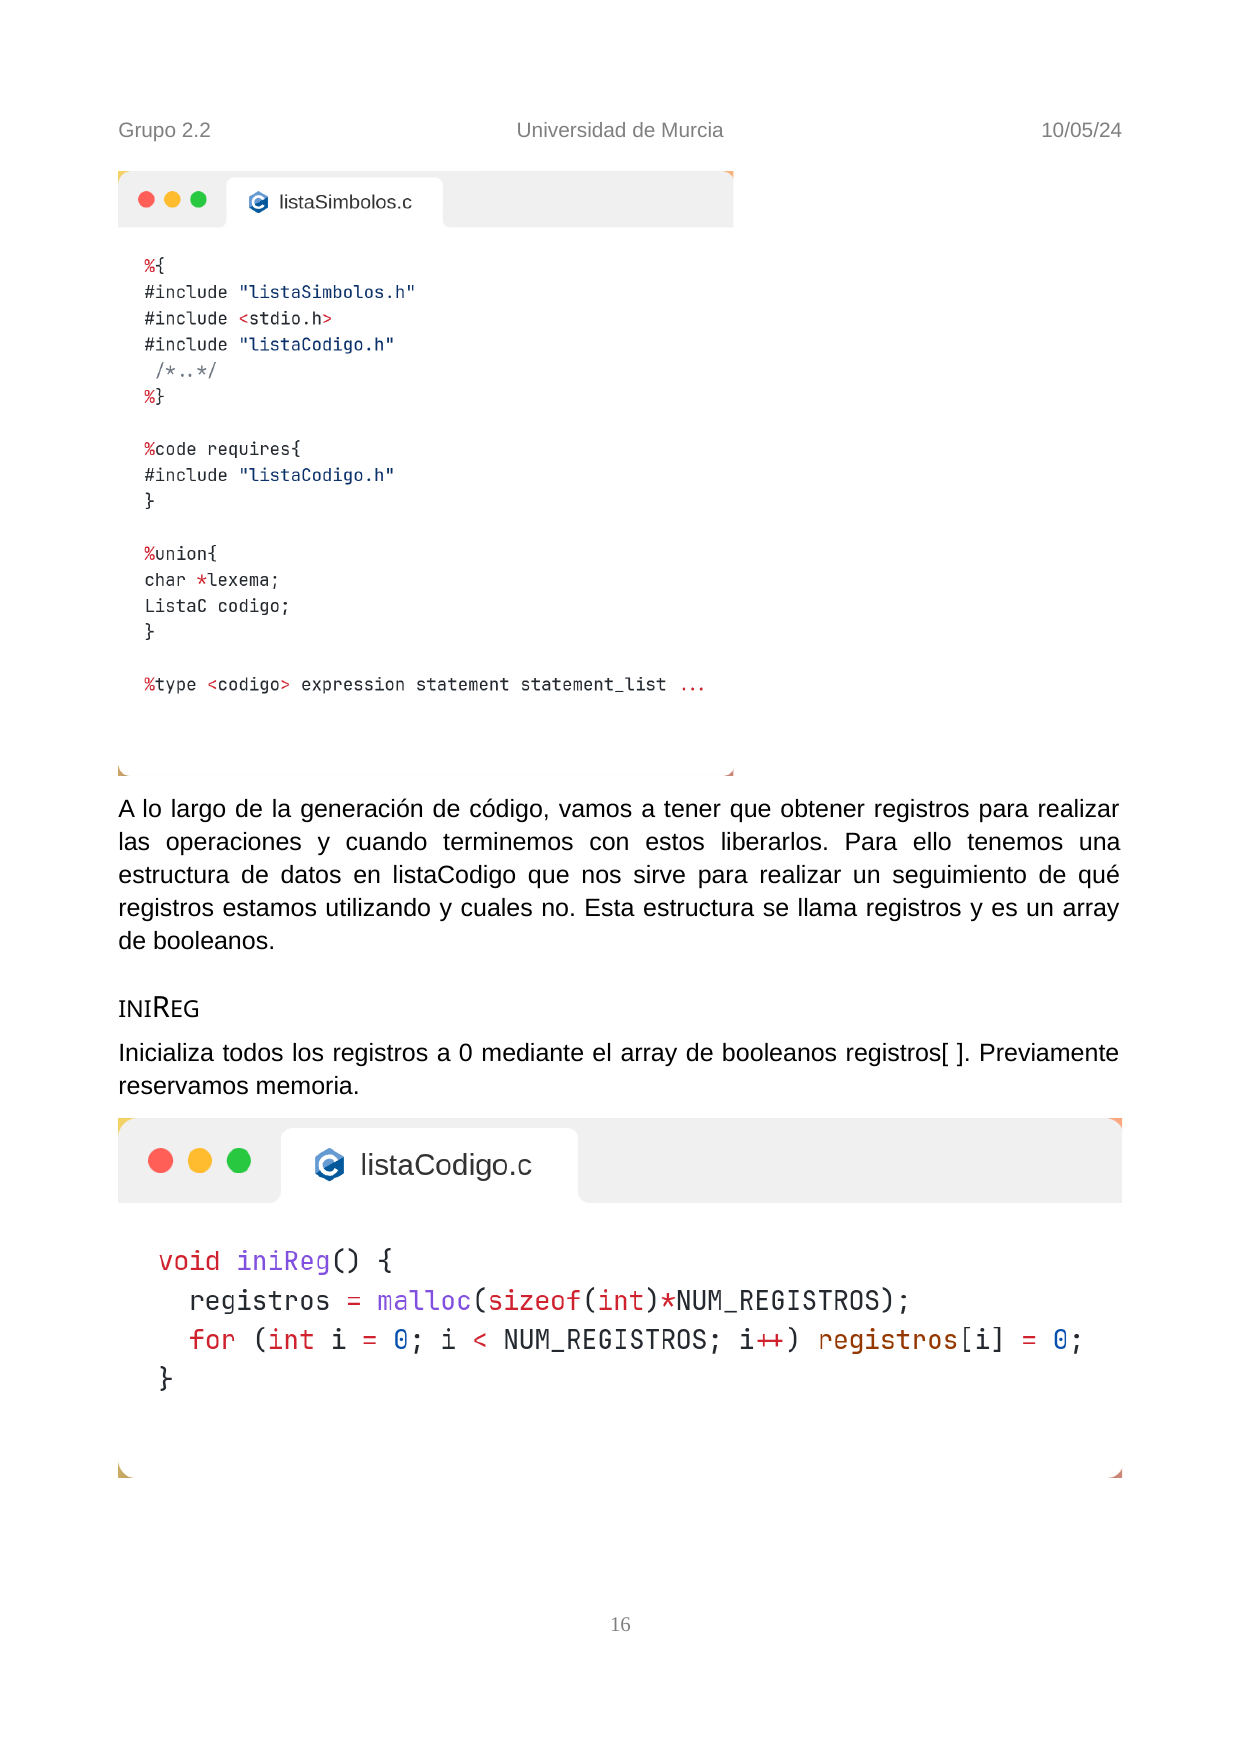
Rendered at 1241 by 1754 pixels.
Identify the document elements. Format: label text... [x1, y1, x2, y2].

picture [118, 1118, 1123, 1478]
subtitle iniReg [118, 986, 1122, 1026]
picture [118, 171, 734, 776]
text Inicializa todos los registros a 0 mediante el array de booleanos registros[ ]. Previamente reservamos memoria. [118, 1038, 1122, 1100]
text A lo largo de la generación de código, vamos a tener que obtener registros para realizar las operaciones y cuando terminemos con estos liberarlos. Para ello tenemos una estructura de datos en listaCodigo que nos sirve para realizar un seguimiento de qué registros estamos utilizando y cuales no. Esta estructura se llama registros y es un array de booleanos. [118, 794, 1122, 955]
